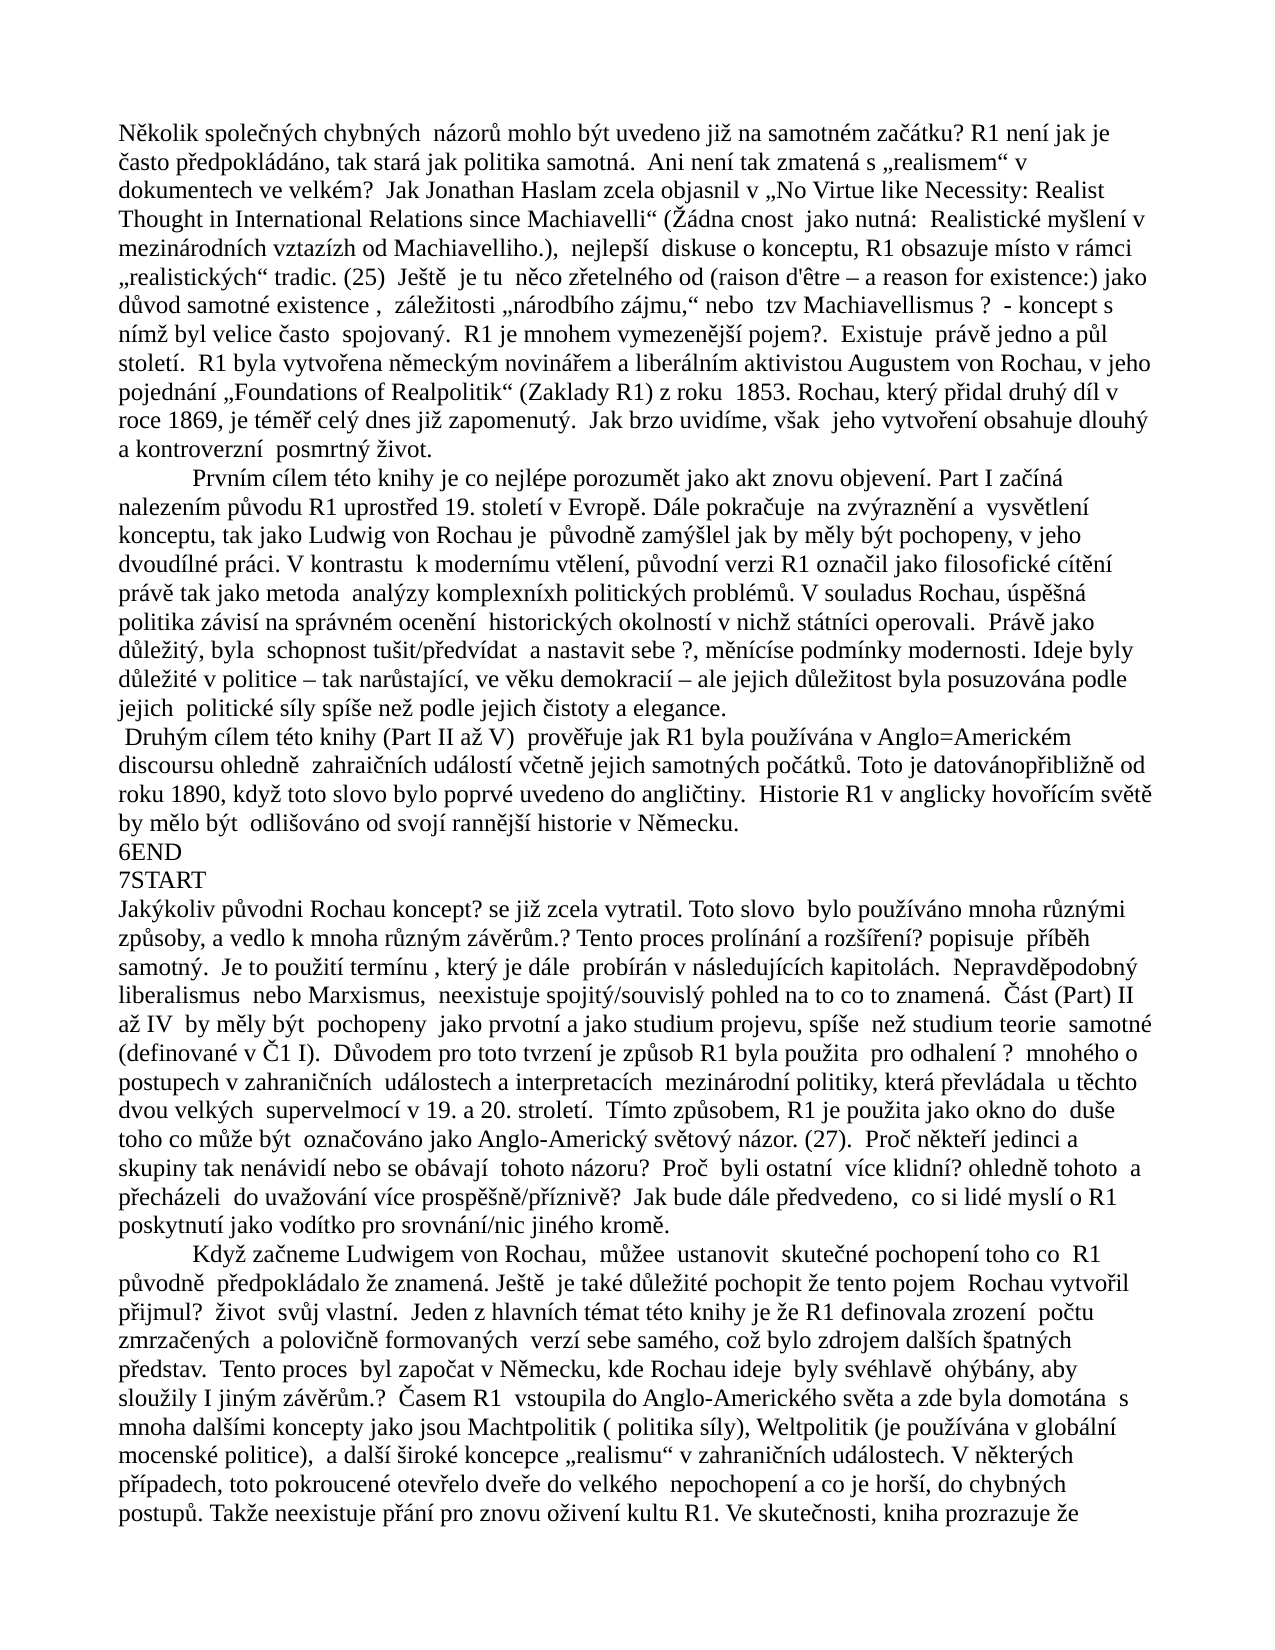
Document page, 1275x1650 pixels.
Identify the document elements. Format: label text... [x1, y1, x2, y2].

text Několik společných chybných názorů mohlo být uvedeno již na samotném začátku? R1 není jak je často předpokládáno, tak stará jak politika samotná. Ani není tak zmatená s „realismem“ v dokumentech ve velkém? Jak Jonathan Haslam zcela objasnil v „No Virtue like Necessity: Realist Thought in International Relations since Machiavelli“ (Žádna cnost jako nutná: Realistické myšlení v mezinárodních vztazízh od Machiavelliho.), nejlepší diskuse o konceptu, R1 obsazuje místo v rámci „realistických“ tradic. (25) Ještě je tu něco zřetelného od (raison d'être – a ​reason for ​existence:) jako důvod samotné existence , záležitosti „národbího zájmu,“ nebo tzv Machiavellismus ? - koncept s nímž byl velice často spojovaný. R1 je mnohem vymezenější pojem?. Existuje právě jedno a půl století. R1 byla vytvořena německým novinářem a liberálním aktivistou Augustem von Rochau, v jeho pojednání „Foundations of Realpolitik“ (Zaklady R1) z roku 1853. Rochau, který přidal druhý díl v roce 1869, je téměř celý dnes již zapomenutý. Jak brzo uvidíme, však jeho vytvoření obsahuje dlouhý a kontroverzní posmrtný život. [118, 118, 1157, 463]
text 6END [118, 837, 1157, 866]
text Druhým cílem této knihy (Part II až V) prověřuje jak R1 byla používána v Anglo=Americkém discoursu ohledně zahraičních událostí včetně jejich samotných počátků. Toto je datovánopřibližně od roku 1890, když toto slovo bylo poprvé uvedeno do angličtiny. Historie R1 v anglicky hovořícím světě by mělo být odlišováno od svojí rannější historie v Německu. [118, 722, 1157, 837]
text 7START [118, 866, 1157, 894]
text Jakýkoliv původni Rochau koncept? se již zcela vytratil. Toto slovo bylo používáno mnoha různými způsoby, a vedlo k mnoha různým závěrům.? Tento proces prolínání a rozšíření? popisuje příběh samotný. Je to použití termínu , který je dále probírán v následujících kapitolách. Nepravděpodobný liberalismus nebo Marxismus, neexistuje spojitý/souvislý pohled na to co to znamená. Část (Part) II až IV by měly být pochopeny jako prvotní a jako studium projevu, spíše než studium teorie samotné (definované v Č1 I). Důvodem pro toto tvrzení je způsob R1 byla použita pro odhalení ? mnohého o postupech v zahraničních událostech a interpretacích mezinárodní politiky, která převládala u těchto dvou velkých supervelmocí v 19. a 20. stroletí. Tímto způsobem, R1 je použita jako okno do duše toho co může být označováno jako Anglo-Americký světový názor. (27). Proč někteří jedinci a skupiny tak nenávidí nebo se obávají tohoto názoru? Proč byli ostatní více klidní? ohledně tohoto a přecházeli do uvažování více prospěšně/příznivě? Jak bude dále předvedeno, co si lidé myslí o R1 poskytnutí jako vodítko pro srovnání/nic jiného kromě. [118, 894, 1157, 1239]
text Když začneme Ludwigem von Rochau, můžee ustanovit skutečné pochopení toho co R1 původně předpokládalo že znamená. Ještě je také důležité pochopit že tento pojem Rochau vytvořil přijmul? život svůj vlastní. Jeden z hlavních témat této knihy je že R1 definovala zrození počtu zmrzačených a polovičně formovaných verzí sebe samého, což bylo zdrojem dalších špatných představ. Tento proces byl započat v Německu, kde Rochau ideje byly svéhlavě ohýbány, aby sloužily I jiným závěrům.? Časem R1 vstoupila do Anglo-Amerického světa a zde byla domotána s mnoha dalšími koncepty jako jsou Machtpolitik ( politika síly), Weltpolitik (je používána v globální mocenské politice), a další široké koncepce „realismu“ v zahraničních událostech. V některých případech, toto pokroucené otevřelo dveře do velkého nepochopení a co je horší, do chybných postupů. Takže neexistuje přání pro znovu oživení kultu R1. Ve skutečnosti, kniha prozrazuje že [118, 1239, 1157, 1527]
text Prvním cílem této knihy je co nejlépe porozumět jako akt znovu objevení. Part I začíná nalezením původu R1 uprostřed 19. století v Evropě. Dále pokračuje na zvýraznění a vysvětlení konceptu, tak jako Ludwig von Rochau je původně zamýšlel jak by měly být pochopeny, v jeho dvoudílné práci. V kontrastu k modernímu vtělení, původní verzi R1 označil jako filosofické cítění právě tak jako metoda analýzy komplexníxh politických problémů. V souladus Rochau, úspěšná politika závisí na správném ocenění historických okolností v nichž státníci operovali. Právě jako důležitý, byla schopnost tušit/předvídat a nastavit sebe ?, měnícíse podmínky modernosti. Ideje byly důležité v politice – tak narůstající, ve věku demokracií – ale jejich důležitost byla posuzována podle jejich politické síly spíše než podle jejich čistoty a elegance. [118, 463, 1157, 722]
